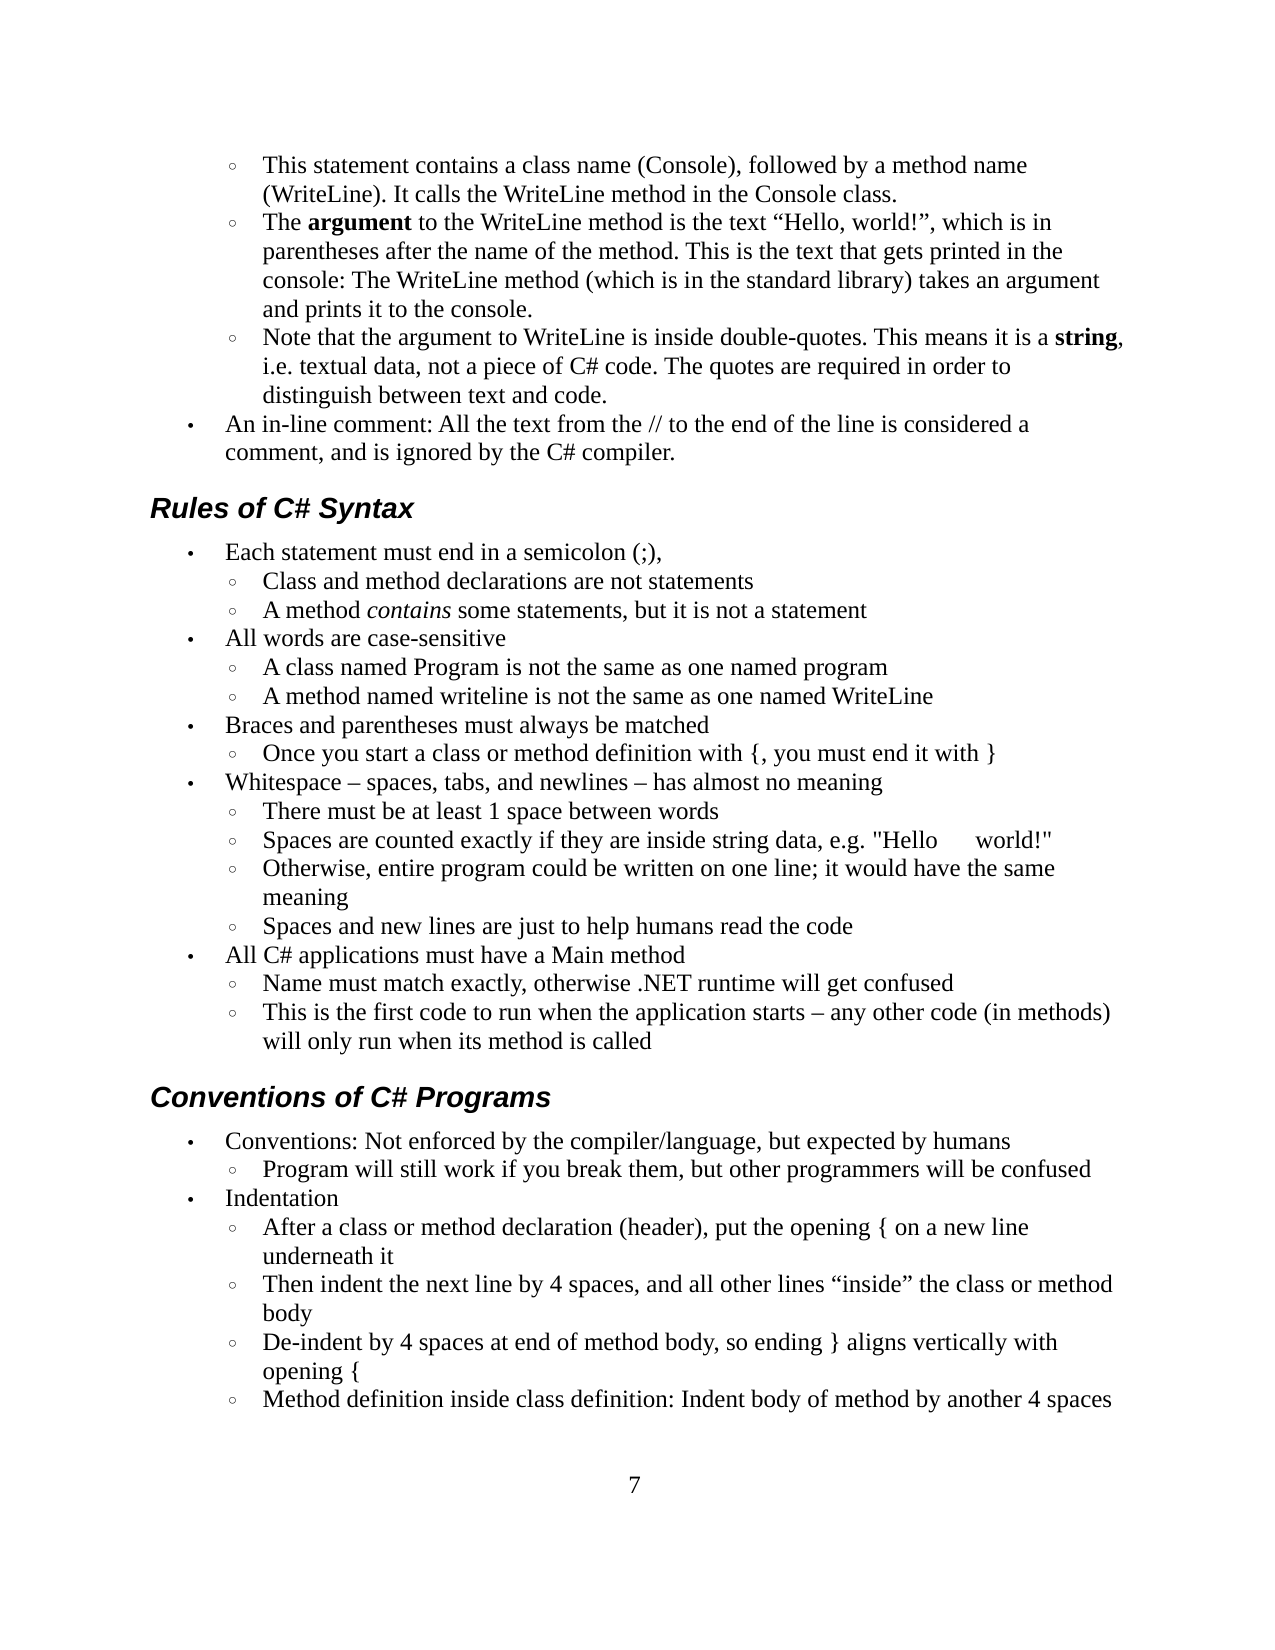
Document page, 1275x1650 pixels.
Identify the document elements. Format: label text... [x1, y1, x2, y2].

list Then indent the next line by 4 spaces, and all other lines “inside” the class or method body [225, 1269, 1125, 1327]
subtitle Rules of C# Syntax [150, 491, 1125, 525]
list Conventions: Not enforced by the compiler/language, but expected by humans [187, 1126, 1125, 1154]
list Indentation [187, 1183, 1125, 1212]
list There must be at least 1 space between words [225, 796, 1125, 825]
list Note that the argument to WriteLine is inside double-quotes. This means it is a string, i.e. textual data, not a piece of C# code. The quotes are required in order to distinguish between text and code. [225, 322, 1125, 409]
list A method named writeline is not the same as one named WriteLine [225, 681, 1125, 710]
list The argument to the WriteLine method is the text “Hello, world!”, which is in parentheses after the name of the method. This is the text that gets printed in the console: The WriteLine method (which is in the standard library) takes an argument and prints it to the console. [225, 207, 1125, 322]
list Whitespace – spaces, tabs, and newlines – has almost no meaning [187, 767, 1125, 796]
list Otherwise, entire program could be written on one line; it would have the same meaning [225, 853, 1125, 911]
list An in-line comment: All the text from the // to the end of the line is considered a comment, and is ignored by the C# compiler. [187, 409, 1125, 466]
list After a class or method declaration (header), put the opening { on a new line underneath it [225, 1212, 1125, 1269]
list A class named Program is not the same as one named program [225, 652, 1125, 681]
list Spaces are counted exactly if they are inside string data, e.g. "Hello world!" [225, 825, 1125, 853]
list Method definition inside class definition: Indent body of method by another 4 spaces [225, 1384, 1125, 1413]
list Each statement must end in a semicolon (;), [187, 537, 1125, 566]
subtitle Conventions of C# Programs [150, 1080, 1125, 1113]
list Spaces and new lines are just to help humans read the code [225, 911, 1125, 940]
list Program will still work if you break them, but other programmers will be confused [225, 1154, 1125, 1183]
list Once you start a class or method definition with {, you must end it with } [225, 738, 1125, 767]
list De-indent by 4 spaces at end of method body, so ending } aligns vertically with opening { [225, 1327, 1125, 1384]
list All words are case-sensitive [187, 623, 1125, 652]
list This statement contains a class name (Console), followed by a method name (WriteLine). It calls the WriteLine method in the Console class. [225, 150, 1125, 207]
list Braces and parentheses must always be matched [187, 710, 1125, 738]
list Class and method declarations are not statements [225, 566, 1125, 595]
list All C# applications must have a Main method [187, 940, 1125, 968]
list A method contains some statements, but it is not a statement [225, 595, 1125, 623]
list This is the first code to run when the application starts – any other code (in methods) will only run when its method is called [225, 997, 1125, 1055]
list Name must match exactly, otherwise .NET runtime will get confused [225, 968, 1125, 997]
